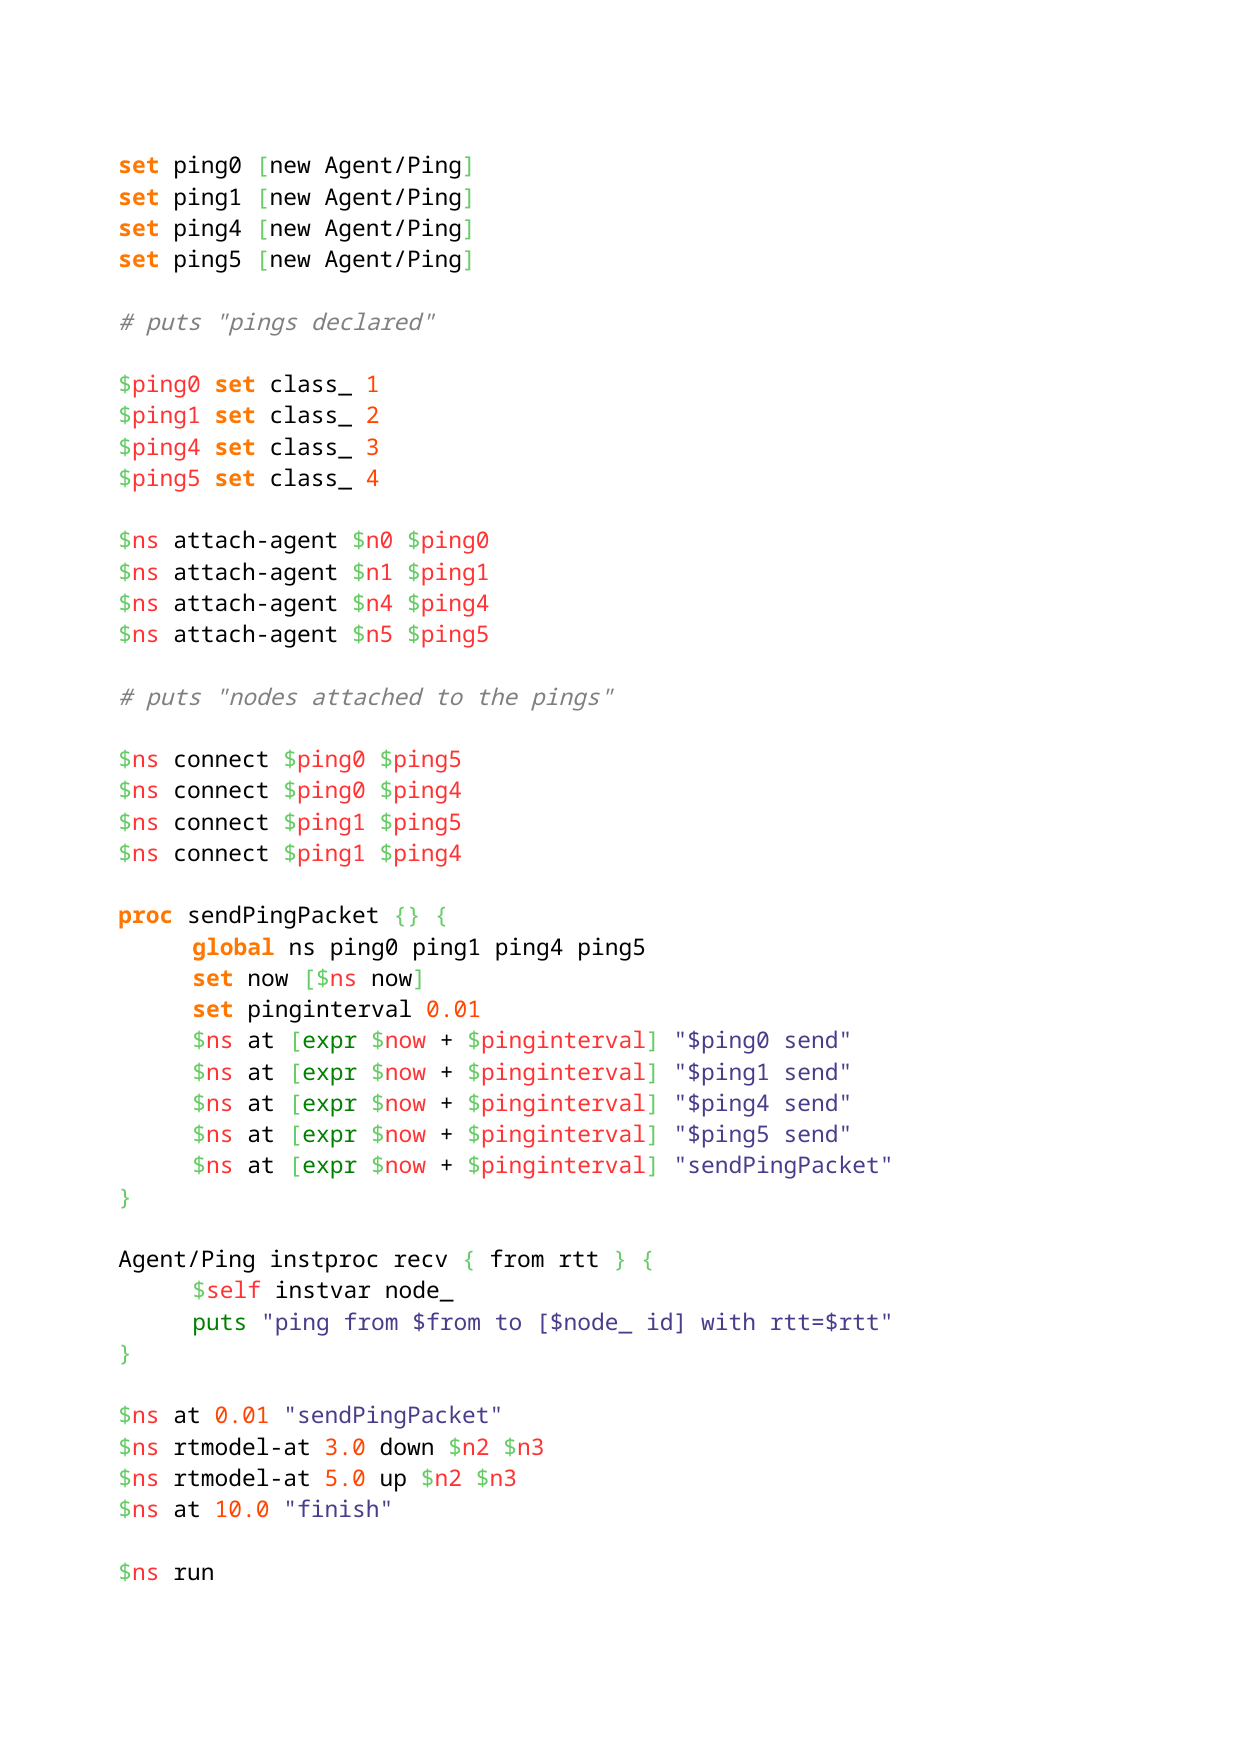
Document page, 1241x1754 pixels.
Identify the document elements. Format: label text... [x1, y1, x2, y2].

text proc sendPingPacket {} { [118, 899, 1122, 931]
text $ns at [expr $now + $pinginterval] "$ping0 send" [118, 1024, 1122, 1056]
text # puts "nodes attached to the pings" [118, 681, 1122, 712]
text $ns at [expr $now + $pinginterval] "$ping5 send" [118, 1118, 1122, 1149]
text global ns ping0 ping1 ping4 ping5 [118, 931, 1122, 962]
text $ns rtmodel-at 3.0 down $n2 $n3 [118, 1431, 1122, 1462]
text $ping1 set class_ 2 [118, 399, 1122, 431]
text set ping5 [new Agent/Ping] [118, 243, 1122, 274]
text $ns connect $ping1 $ping5 [118, 806, 1122, 837]
text # puts "pings declared" [118, 306, 1122, 337]
text puts "ping from $from to [$node_ id] with rtt=$rtt" [118, 1306, 1122, 1337]
text } [118, 1181, 1122, 1212]
text $ns attach-agent $n0 $ping0 [118, 524, 1122, 556]
text $ns at [expr $now + $pinginterval] "$ping1 send" [118, 1056, 1122, 1087]
text $ns at 0.01 "sendPingPacket" [118, 1399, 1122, 1431]
text $ping4 set class_ 3 [118, 431, 1122, 462]
text $ping5 set class_ 4 [118, 462, 1122, 493]
text $ns connect $ping0 $ping4 [118, 774, 1122, 806]
text $self instvar node_ [118, 1274, 1122, 1306]
text set ping1 [new Agent/Ping] [118, 181, 1122, 212]
text set pinginterval 0.01 [118, 993, 1122, 1024]
text $ns run [118, 1556, 1122, 1587]
text $ns connect $ping0 $ping5 [118, 743, 1122, 774]
text } [118, 1337, 1122, 1368]
text $ns connect $ping1 $ping4 [118, 837, 1122, 868]
text $ns attach-agent $n1 $ping1 [118, 556, 1122, 587]
text $ping0 set class_ 1 [118, 368, 1122, 399]
text set now [$ns now] [118, 962, 1122, 993]
text $ns at [expr $now + $pinginterval] "$ping4 send" [118, 1087, 1122, 1118]
text set ping4 [new Agent/Ping] [118, 212, 1122, 243]
text $ns attach-agent $n5 $ping5 [118, 618, 1122, 649]
text $ns at 10.0 "finish" [118, 1493, 1122, 1524]
text $ns rtmodel-at 5.0 up $n2 $n3 [118, 1462, 1122, 1493]
text set ping0 [new Agent/Ping] [118, 149, 1122, 181]
text $ns at [expr $now + $pinginterval] "sendPingPacket" [118, 1149, 1122, 1181]
text $ns attach-agent $n4 $ping4 [118, 587, 1122, 618]
text Agent/Ping instproc recv { from rtt } { [118, 1243, 1122, 1274]
